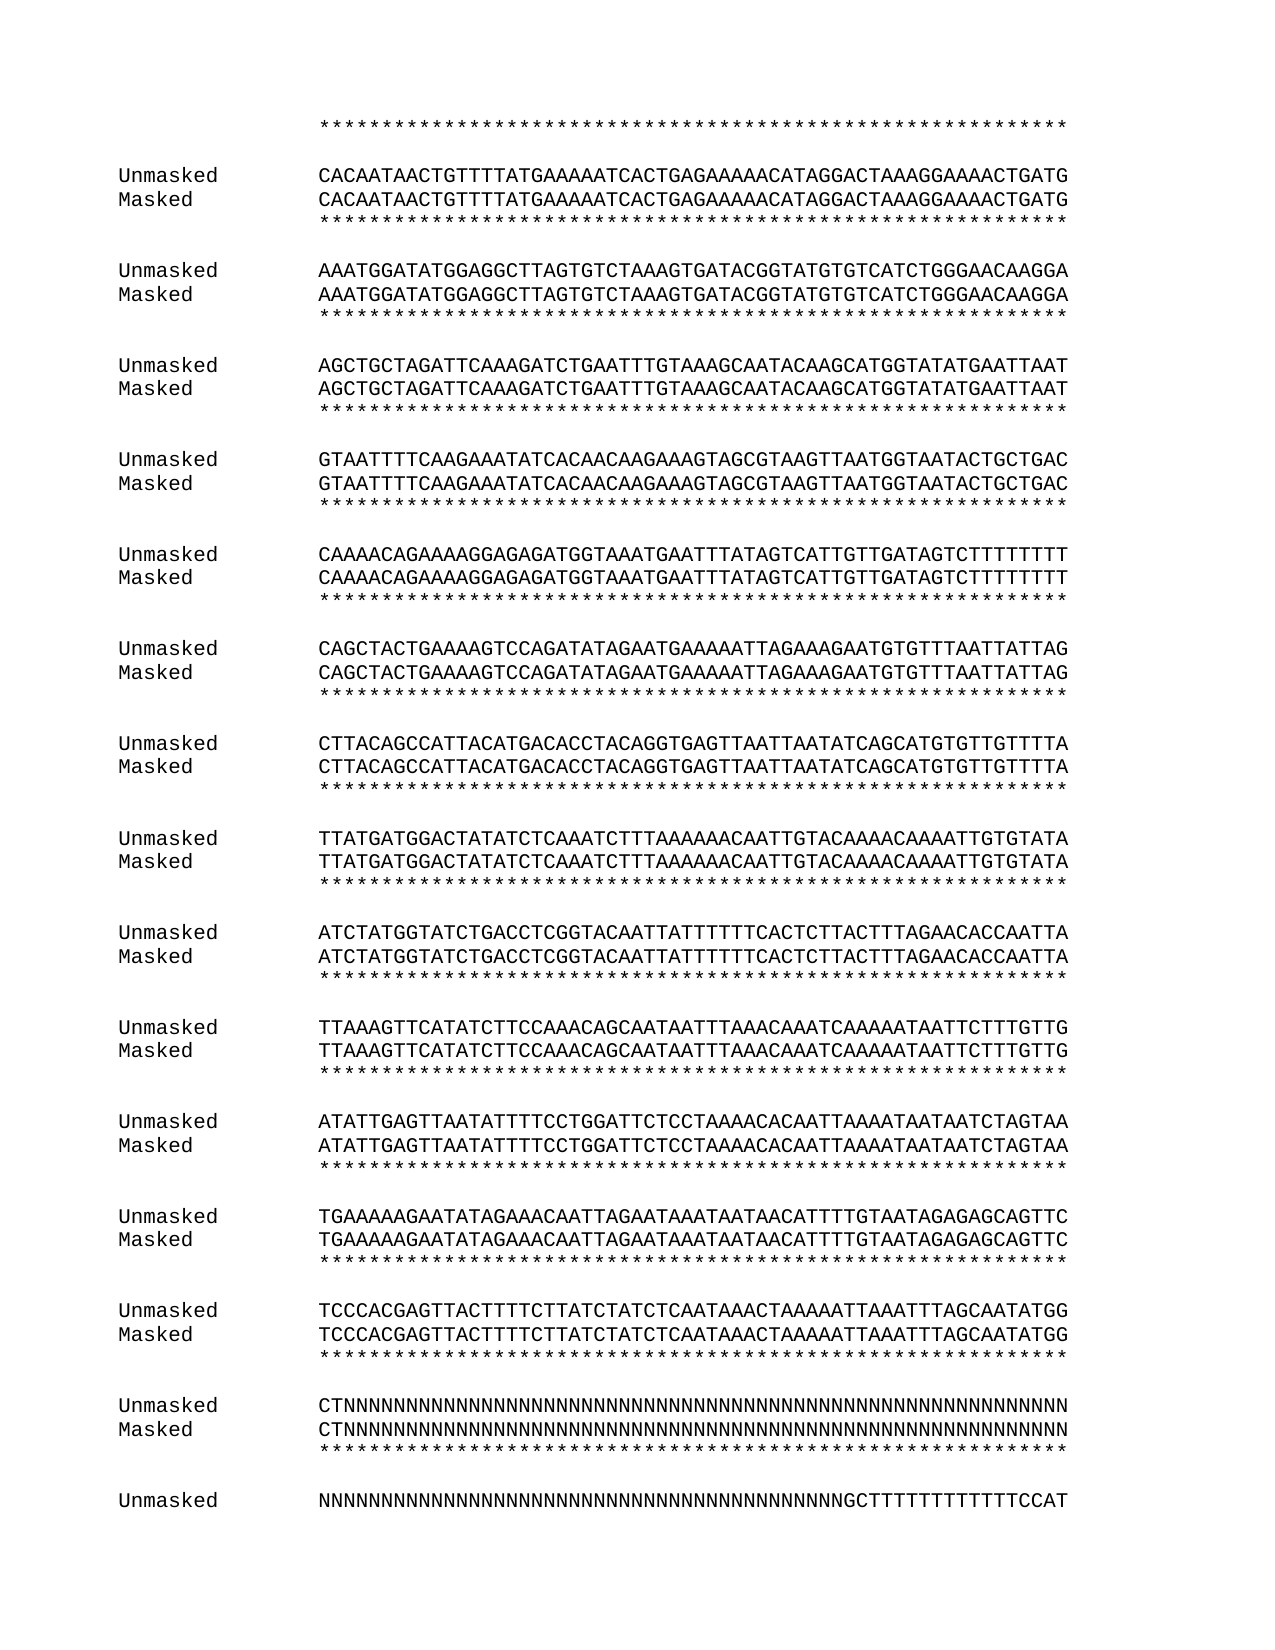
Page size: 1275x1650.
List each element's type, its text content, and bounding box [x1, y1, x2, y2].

text ************************************************************ [118, 780, 1157, 804]
text ************************************************************ [118, 307, 1157, 331]
text Masked TGAAAAAGAATATAGAAACAATTAGAATAAATAATAACATTTTGTAATAGAGAGCAGTTC [118, 1229, 1157, 1253]
text ************************************************************ [118, 875, 1157, 898]
text Masked TTATGATGGACTATATCTCAAATCTTTAAAAAACAATTGTACAAAACAAAATTGTGTATA [118, 851, 1157, 875]
text Unmasked CAGCTACTGAAAAGTCCAGATATAGAATGAAAAATTAGAAAGAATGTGTTTAATTATTAG [118, 638, 1157, 662]
text Unmasked CTNNNNNNNNNNNNNNNNNNNNNNNNNNNNNNNNNNNNNNNNNNNNNNNNNNNNNNNNNN [118, 1395, 1157, 1419]
text Unmasked TCCCACGAGTTACTTTTCTTATCTATCTCAATAAACTAAAAATTAAATTTAGCAATATGG [118, 1300, 1157, 1324]
text ************************************************************ [118, 686, 1157, 709]
text ************************************************************ [118, 591, 1157, 615]
text Unmasked ATCTATGGTATCTGACCTCGGTACAATTATTTTTTCACTCTTACTTTAGAACACCAATTA [118, 922, 1157, 946]
text Masked CAGCTACTGAAAAGTCCAGATATAGAATGAAAAATTAGAAAGAATGTGTTTAATTATTAG [118, 662, 1157, 686]
text Masked AGCTGCTAGATTCAAAGATCTGAATTTGTAAAGCAATACAAGCATGGTATATGAATTAAT [118, 378, 1157, 402]
text Unmasked CACAATAACTGTTTTATGAAAAATCACTGAGAAAAACATAGGACTAAAGGAAAACTGATG [118, 165, 1157, 189]
text Unmasked CTTACAGCCATTACATGACACCTACAGGTGAGTTAATTAATATCAGCATGTGTTGTTTTA [118, 733, 1157, 757]
text Unmasked CAAAACAGAAAAGGAGAGATGGTAAATGAATTTATAGTCATTGTTGATAGTCTTTTTTTT [118, 544, 1157, 567]
text Unmasked NNNNNNNNNNNNNNNNNNNNNNNNNNNNNNNNNNNNNNNNNNGCTTTTTTTTTTTTCCAT [118, 1489, 1157, 1513]
text Unmasked GTAATTTTCAAGAAATATCACAACAAGAAAGTAGCGTAAGTTAATGGTAATACTGCTGAC [118, 449, 1157, 473]
text ************************************************************ [118, 969, 1157, 993]
text ************************************************************ [118, 1158, 1157, 1182]
text ************************************************************ [118, 402, 1157, 426]
text ************************************************************ [118, 118, 1157, 142]
text ************************************************************ [118, 496, 1157, 520]
text Masked ATATTGAGTTAATATTTTCCTGGATTCTCCTAAAACACAATTAAAATAATAATCTAGTAA [118, 1135, 1157, 1158]
text Unmasked TTAAAGTTCATATCTTCCAAACAGCAATAATTTAAACAAATCAAAAATAATTCTTTGTTG [118, 1017, 1157, 1040]
text ************************************************************ [118, 1348, 1157, 1371]
text Masked ATCTATGGTATCTGACCTCGGTACAATTATTTTTTCACTCTTACTTTAGAACACCAATTA [118, 946, 1157, 969]
text Unmasked AAATGGATATGGAGGCTTAGTGTCTAAAGTGATACGGTATGTGTCATCTGGGAACAAGGA [118, 260, 1157, 284]
text Masked TTAAAGTTCATATCTTCCAAACAGCAATAATTTAAACAAATCAAAAATAATTCTTTGTTG [118, 1040, 1157, 1064]
text Unmasked AGCTGCTAGATTCAAAGATCTGAATTTGTAAAGCAATACAAGCATGGTATATGAATTAAT [118, 354, 1157, 378]
text ************************************************************ [118, 1253, 1157, 1277]
text ************************************************************ [118, 1064, 1157, 1088]
text ************************************************************ [118, 213, 1157, 236]
text Masked CACAATAACTGTTTTATGAAAAATCACTGAGAAAAACATAGGACTAAAGGAAAACTGATG [118, 189, 1157, 213]
text Masked CTTACAGCCATTACATGACACCTACAGGTGAGTTAATTAATATCAGCATGTGTTGTTTTA [118, 757, 1157, 780]
text Masked CTNNNNNNNNNNNNNNNNNNNNNNNNNNNNNNNNNNNNNNNNNNNNNNNNNNNNNNNNNN [118, 1419, 1157, 1442]
text Unmasked TTATGATGGACTATATCTCAAATCTTTAAAAAACAATTGTACAAAACAAAATTGTGTATA [118, 827, 1157, 851]
text Masked TCCCACGAGTTACTTTTCTTATCTATCTCAATAAACTAAAAATTAAATTTAGCAATATGG [118, 1324, 1157, 1348]
text Masked AAATGGATATGGAGGCTTAGTGTCTAAAGTGATACGGTATGTGTCATCTGGGAACAAGGA [118, 284, 1157, 307]
text Unmasked ATATTGAGTTAATATTTTCCTGGATTCTCCTAAAACACAATTAAAATAATAATCTAGTAA [118, 1111, 1157, 1135]
text ************************************************************ [118, 1442, 1157, 1466]
text Masked GTAATTTTCAAGAAATATCACAACAAGAAAGTAGCGTAAGTTAATGGTAATACTGCTGAC [118, 473, 1157, 496]
text Masked CAAAACAGAAAAGGAGAGATGGTAAATGAATTTATAGTCATTGTTGATAGTCTTTTTTTT [118, 567, 1157, 591]
text Unmasked TGAAAAAGAATATAGAAACAATTAGAATAAATAATAACATTTTGTAATAGAGAGCAGTTC [118, 1206, 1157, 1229]
